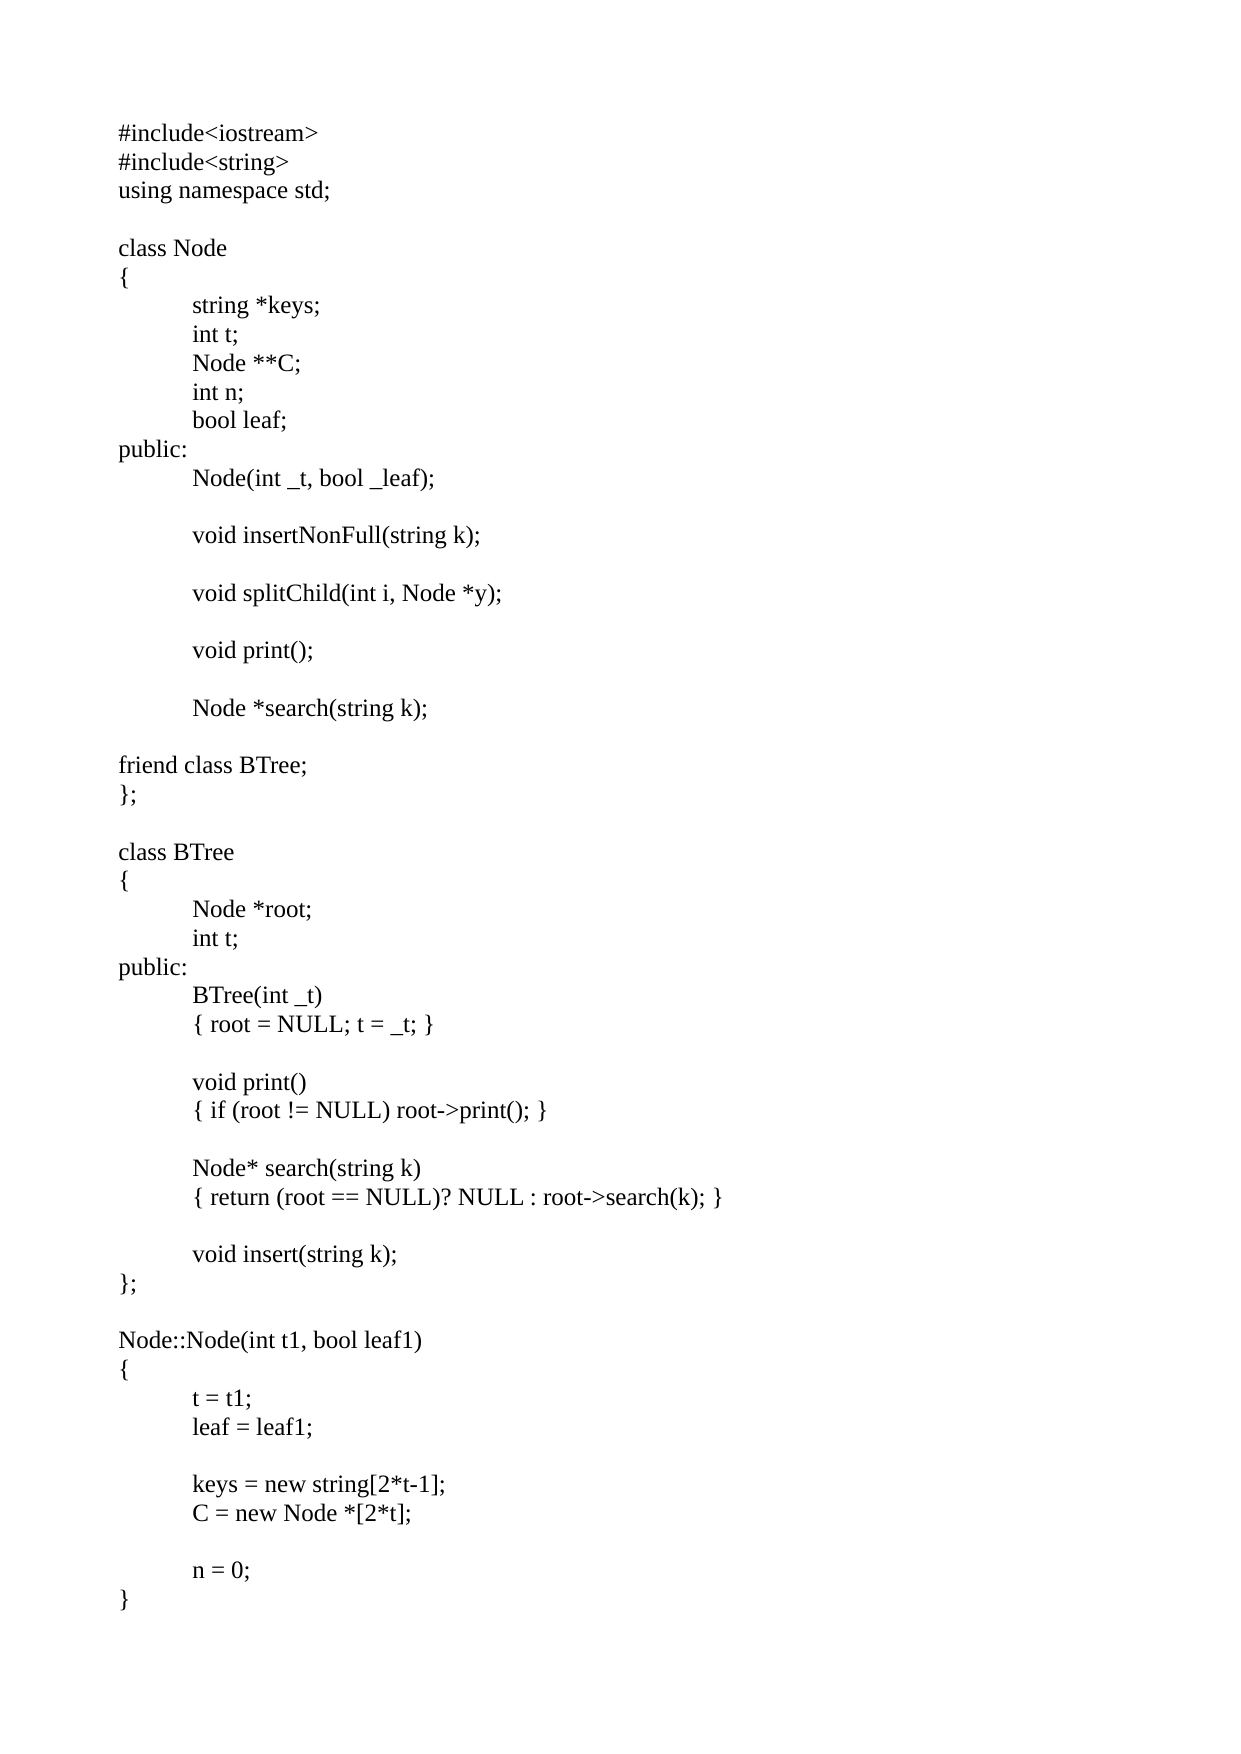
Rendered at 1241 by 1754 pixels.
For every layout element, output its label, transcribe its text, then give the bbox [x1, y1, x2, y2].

text Node *root; [118, 894, 1122, 923]
text int t; [118, 319, 1122, 348]
text { [118, 262, 1122, 291]
text void splitChild(int i, Node *y); [118, 578, 1122, 607]
text Node(int _t, bool _leaf); [118, 463, 1122, 492]
text Node::Node(int t1, bool leaf1) [118, 1326, 1122, 1354]
text keys = new string[2*t-1]; [118, 1469, 1122, 1498]
text friend class BTree; [118, 751, 1122, 779]
text { if (root != NULL) root->print(); } [118, 1096, 1122, 1124]
text void insertNonFull(string k); [118, 521, 1122, 549]
text void print(); [118, 636, 1122, 664]
text { root = NULL; t = _t; } [118, 1009, 1122, 1038]
text bool leaf; [118, 406, 1122, 434]
text Node **C; [118, 348, 1122, 377]
text }; [118, 779, 1122, 808]
text C = new Node *[2*t]; [118, 1498, 1122, 1527]
text } [118, 1584, 1122, 1613]
text { return (root == NULL)? NULL : root->search(k); } [118, 1182, 1122, 1211]
text void insert(string k); [118, 1239, 1122, 1268]
text using namespace std; [118, 176, 1122, 204]
text { [118, 866, 1122, 894]
text public: [118, 952, 1122, 981]
text BTree(int _t) [118, 981, 1122, 1009]
text Node* search(string k) [118, 1153, 1122, 1182]
text #include<iostream> [118, 118, 1122, 147]
text void print() [118, 1067, 1122, 1096]
text int t; [118, 923, 1122, 952]
text { [118, 1354, 1122, 1383]
text Node *search(string k); [118, 693, 1122, 722]
text int n; [118, 377, 1122, 406]
text }; [118, 1268, 1122, 1297]
text public: [118, 434, 1122, 463]
text string *keys; [118, 291, 1122, 319]
text class Node [118, 233, 1122, 262]
text #include<string> [118, 147, 1122, 176]
text n = 0; [118, 1556, 1122, 1584]
text class BTree [118, 837, 1122, 866]
text leaf = leaf1; [118, 1412, 1122, 1441]
text t = t1; [118, 1383, 1122, 1412]
